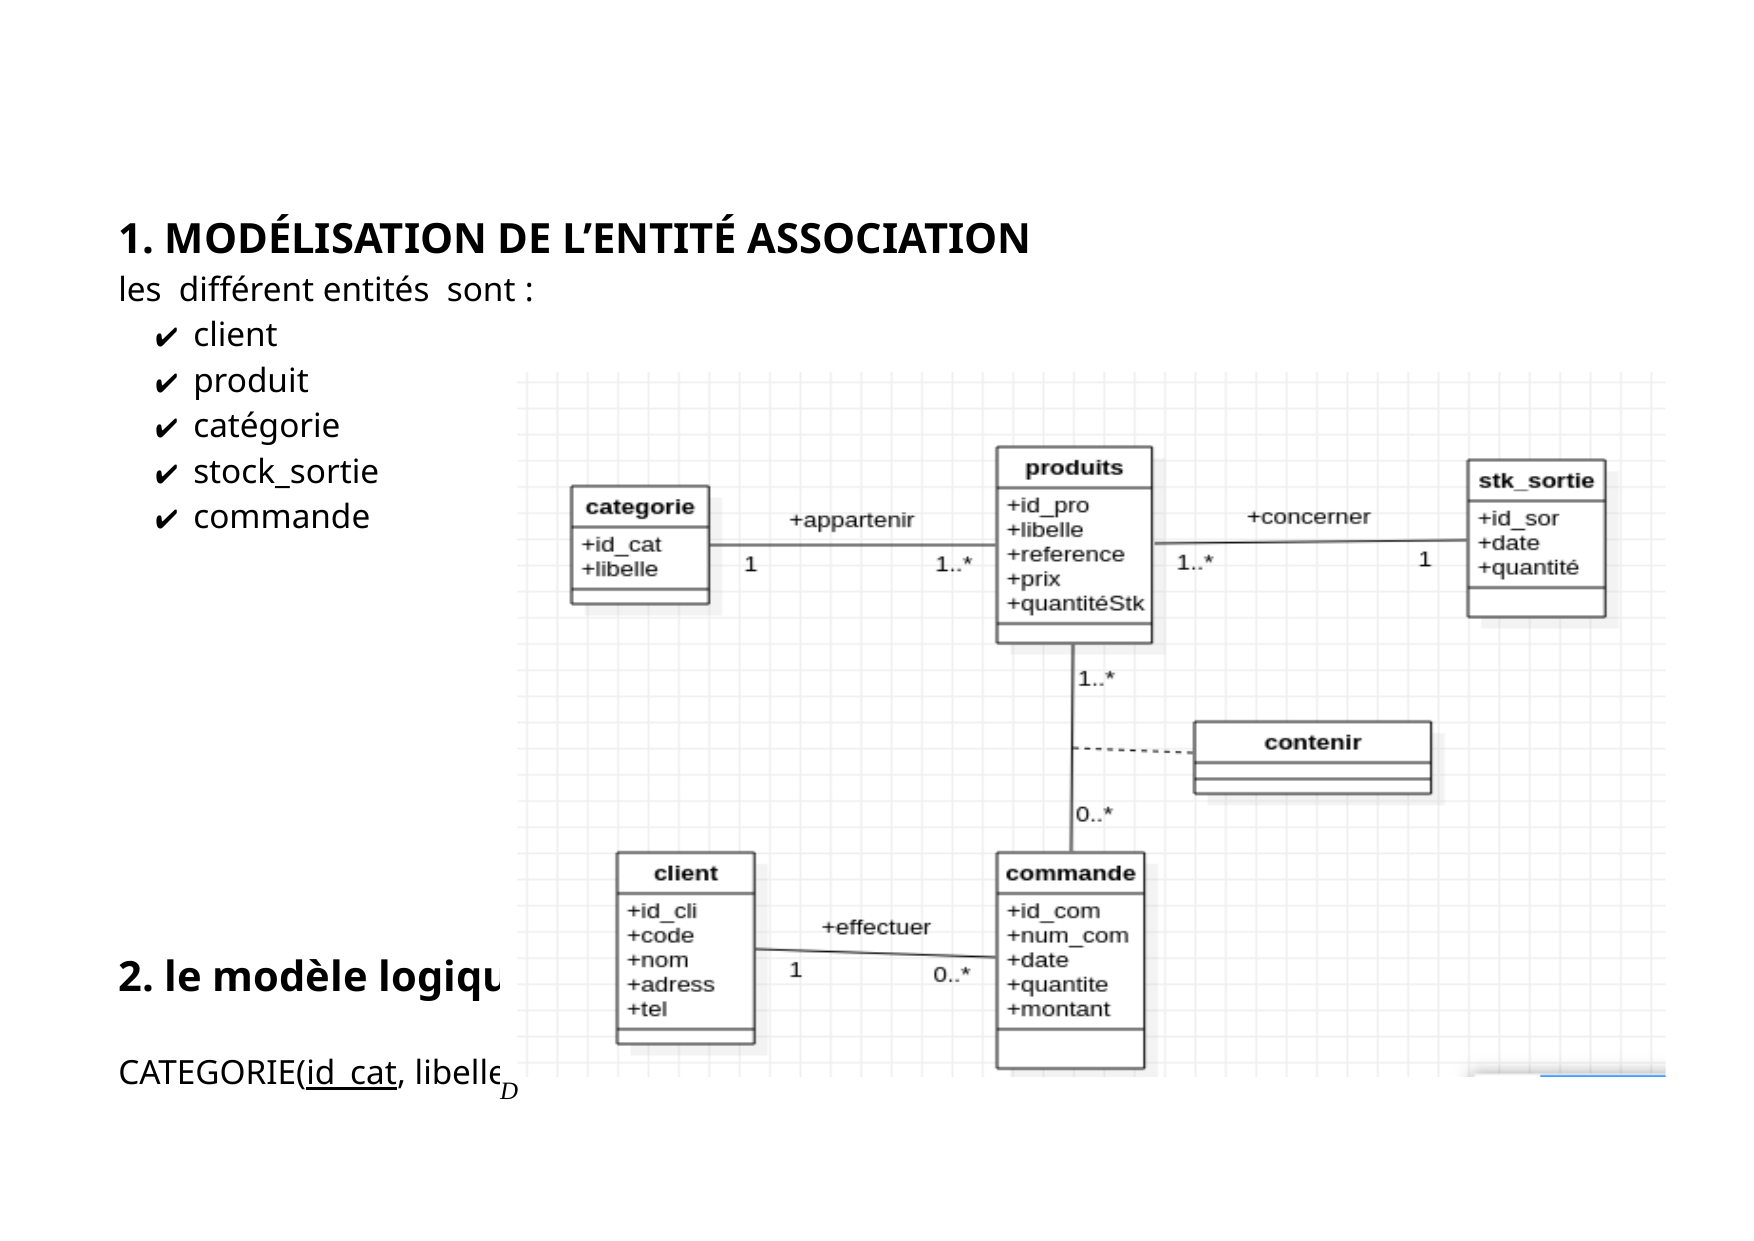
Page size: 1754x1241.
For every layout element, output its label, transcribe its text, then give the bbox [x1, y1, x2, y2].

text les différent entités sont : [118, 266, 1636, 311]
text 2. le modèle logique de données [118, 947, 500, 1004]
list stock_sortie [156, 447, 500, 493]
text 1. MODÉLISATION DE L’ENTITÉ ASSOCIATION [118, 209, 1636, 266]
list D [500, 356, 1666, 1105]
list client [156, 311, 1666, 357]
list commande [156, 493, 500, 538]
list produit [156, 357, 500, 402]
text CATEGORIE(id_cat, libelle,) [118, 1049, 500, 1094]
list catégorie [156, 402, 500, 447]
picture [517, 372, 1666, 1077]
